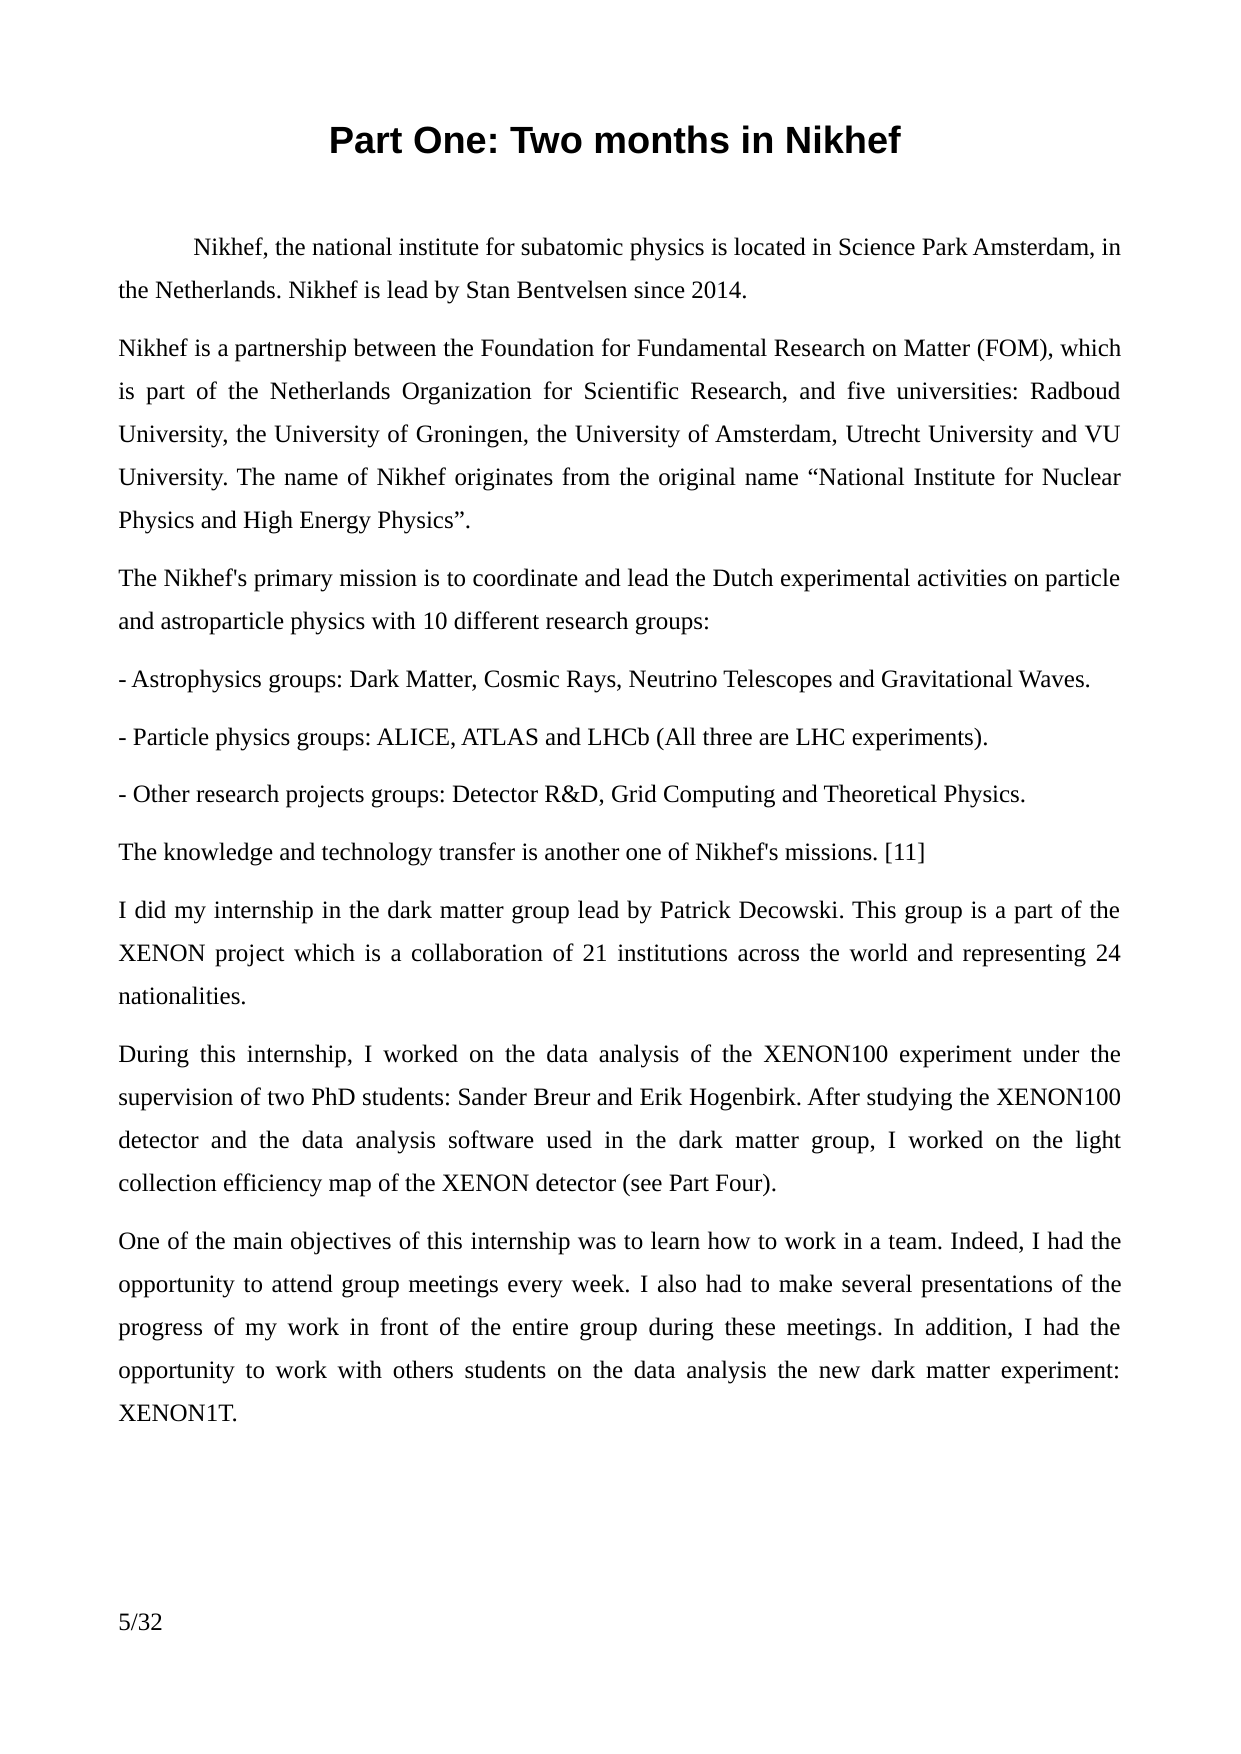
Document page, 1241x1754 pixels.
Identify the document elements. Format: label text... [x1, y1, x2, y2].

subtitle Part One: Two months in Nikhef [118, 118, 1122, 162]
text - Astrophysics groups: Dark Matter, Cosmic Rays, Neutrino Telescopes and Gravitational Waves. [118, 664, 1122, 693]
text During this internship, I worked on the data analysis of the XENON100 experiment under the supervision of two PhD students: Sander Breur and Erik Hogenbirk. After studying the XENON100 detector and the data analysis software used in the dark matter group, I worked on the light collection efficiency map of the XENON detector (see Part Four). [118, 1039, 1122, 1197]
text I did my internship in the dark matter group lead by Patrick Decowski. This group is a part of the XENON project which is a collaboration of 21 institutions across the world and representing 24 nationalities. [118, 895, 1122, 1010]
text One of the main objectives of this internship was to learn how to work in a team. Indeed, I had the opportunity to attend group meetings every week. I also had to make several presentations of the progress of my work in front of the entire group during these meetings. In addition, I had the opportunity to work with others students on the data analysis the new dark matter experiment: XENON1T. [118, 1226, 1122, 1427]
text Nikhef is a partnership between the Foundation for Fundamental Research on Matter (FOM), which is part of the Netherlands Organization for Scientific Research, and five universities: Radboud University, the University of Groningen, the University of Amsterdam, Utrecht University and VU University. The name of Nikhef originates from the original name “National Institute for Nuclear Physics and High Energy Physics”. [118, 333, 1122, 534]
text Nikhef, the national institute for subatomic physics is located in Science Park Amsterdam, in the Netherlands. Nikhef is lead by Stan Bentvelsen since 2014. [118, 232, 1122, 304]
text - Other research projects groups: Detector R&D, Grid Computing and Theoretical Physics. [118, 779, 1122, 808]
text The Nikhef's primary mission is to coordinate and lead the Dutch experimental activities on particle and astroparticle physics with 10 different research groups: [118, 563, 1122, 635]
text The knowledge and technology transfer is another one of Nikhef's missions. [11] [118, 837, 1122, 866]
text - Particle physics groups: ALICE, ATLAS and LHCb (All three are LHC experiments). [118, 722, 1122, 750]
